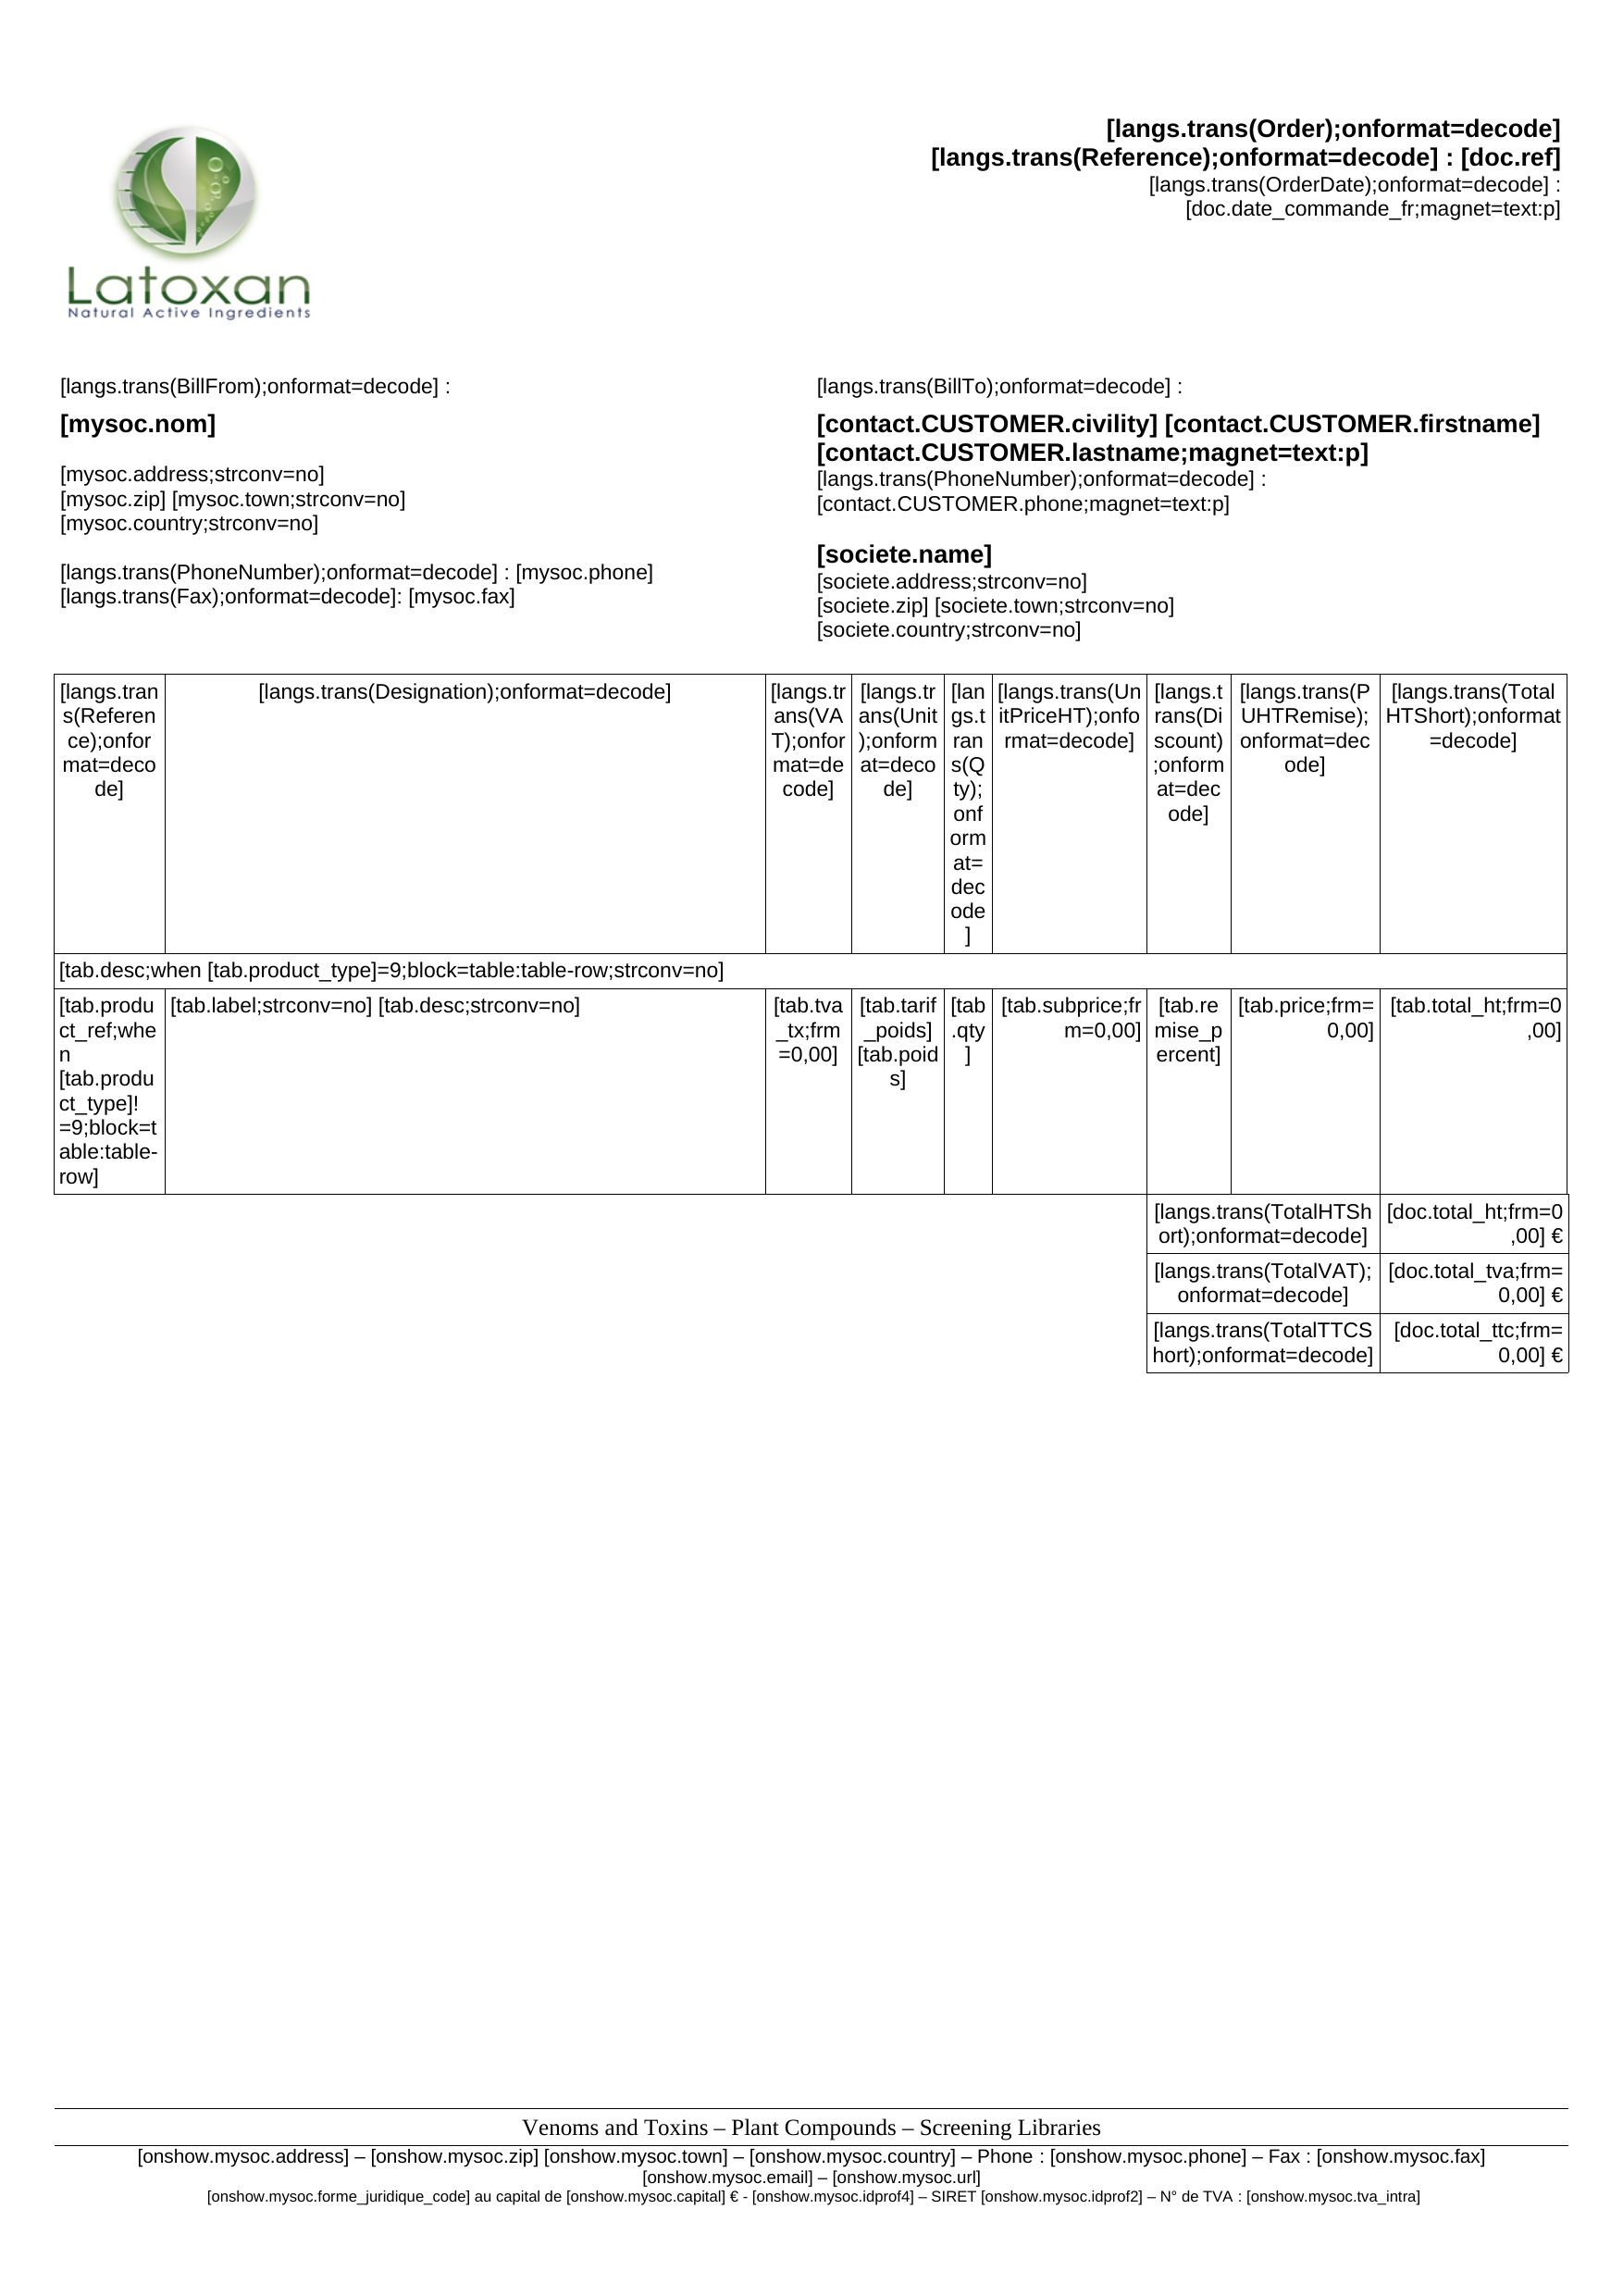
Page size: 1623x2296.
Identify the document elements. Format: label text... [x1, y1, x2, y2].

picture [56, 111, 322, 335]
table_cell [tab.label;strconv=no] [tab.desc;strconv=no] [166, 989, 765, 1194]
table_cell [langs.trans(TotalVAT);onformat=decode] [1147, 1254, 1380, 1312]
table_header [langs.trans(Qty);onformat=decode] [945, 675, 992, 952]
table_header [doc.total_ht;frm=0,00] € [1381, 1195, 1568, 1253]
table_cell [tab.price;frm=0,00] [1232, 989, 1380, 1194]
table_cell [tab.qty] [945, 989, 992, 1194]
table_header [53, 108, 812, 340]
table_header [langs.trans(Discount);onformat=decode] [1147, 675, 1231, 952]
table_cell [tab.desc;when [tab.product_type]=9;block=table:table-row;strconv=no] [55, 954, 1567, 987]
table_cell [doc.total_tva;frm=0,00] € [1381, 1254, 1568, 1312]
table_header [langs.trans(Reference);onformat=decode] [55, 675, 165, 952]
table_cell [tab.subprice;frm=0,00] [993, 989, 1146, 1194]
table_header [langs.trans(VAT);onformat=decode] [766, 675, 851, 952]
table_header [langs.trans(BillTo);onformat=decode] : [812, 368, 1568, 403]
table_cell [doc.total_ttc;frm=0,00] € [1381, 1314, 1568, 1372]
table_cell [tab.tarif_poids] [tab.poids] [852, 989, 944, 1194]
table_cell [tab.total_ht;frm=0,00] [1381, 989, 1567, 1194]
table_header [langs.trans(Order);onformat=decode] [langs.trans(Reference);onformat=decode] : [doc.ref] [langs.trans(OrderDate);onformat=decode] : [doc.date_commande_fr;magnet=text:p] [812, 108, 1566, 340]
table_header [contact.CUSTOMER.civility] [contact.CUSTOMER.firstname] [contact.CUSTOMER.lastname;magnet=text:p] [langs.trans(PhoneNumber);onformat=decode] : [contact.CUSTOMER.phone;magnet=text:p] [societe.name] [societe.address;strconv=no] [societe.zip] [societe.town;strconv=no] [societe.country;strconv=no] [812, 403, 1568, 647]
table_cell [tab.tva_tx;frm=0,00] [766, 989, 851, 1194]
table_header [langs.trans(TotalHTShort);onformat=decode] [1381, 675, 1567, 952]
table_header [langs.trans(PUHTRemise);onformat=decode] [1232, 675, 1380, 952]
table_cell [tab.product_ref;when [tab.product_type]!=9;block=table:table-row] [55, 989, 165, 1194]
table_cell [langs.trans(TotalTTCShort);onformat=decode] [1147, 1314, 1380, 1372]
table_header [langs.trans(BillFrom);onformat=decode] : [55, 368, 812, 403]
table_header [langs.trans(UnitPriceHT);onformat=decode] [993, 675, 1146, 952]
table_header [langs.trans(TotalHTShort);onformat=decode] [1147, 1195, 1380, 1253]
table_header [mysoc.nom] [mysoc.address;strconv=no] [mysoc.zip] [mysoc.town;strconv=no] [mysoc.country;strconv=no] [langs.trans(PhoneNumber);onformat=decode] : [mysoc.phone] [langs.trans(Fax);onformat=decode]: [mysoc.fax] [55, 403, 812, 647]
table_header [langs.trans(Designation);onformat=decode] [166, 675, 765, 952]
table_header [langs.trans(Unit);onformat=decode] [852, 675, 944, 952]
table_cell [tab.remise_percent] [1147, 989, 1231, 1194]
